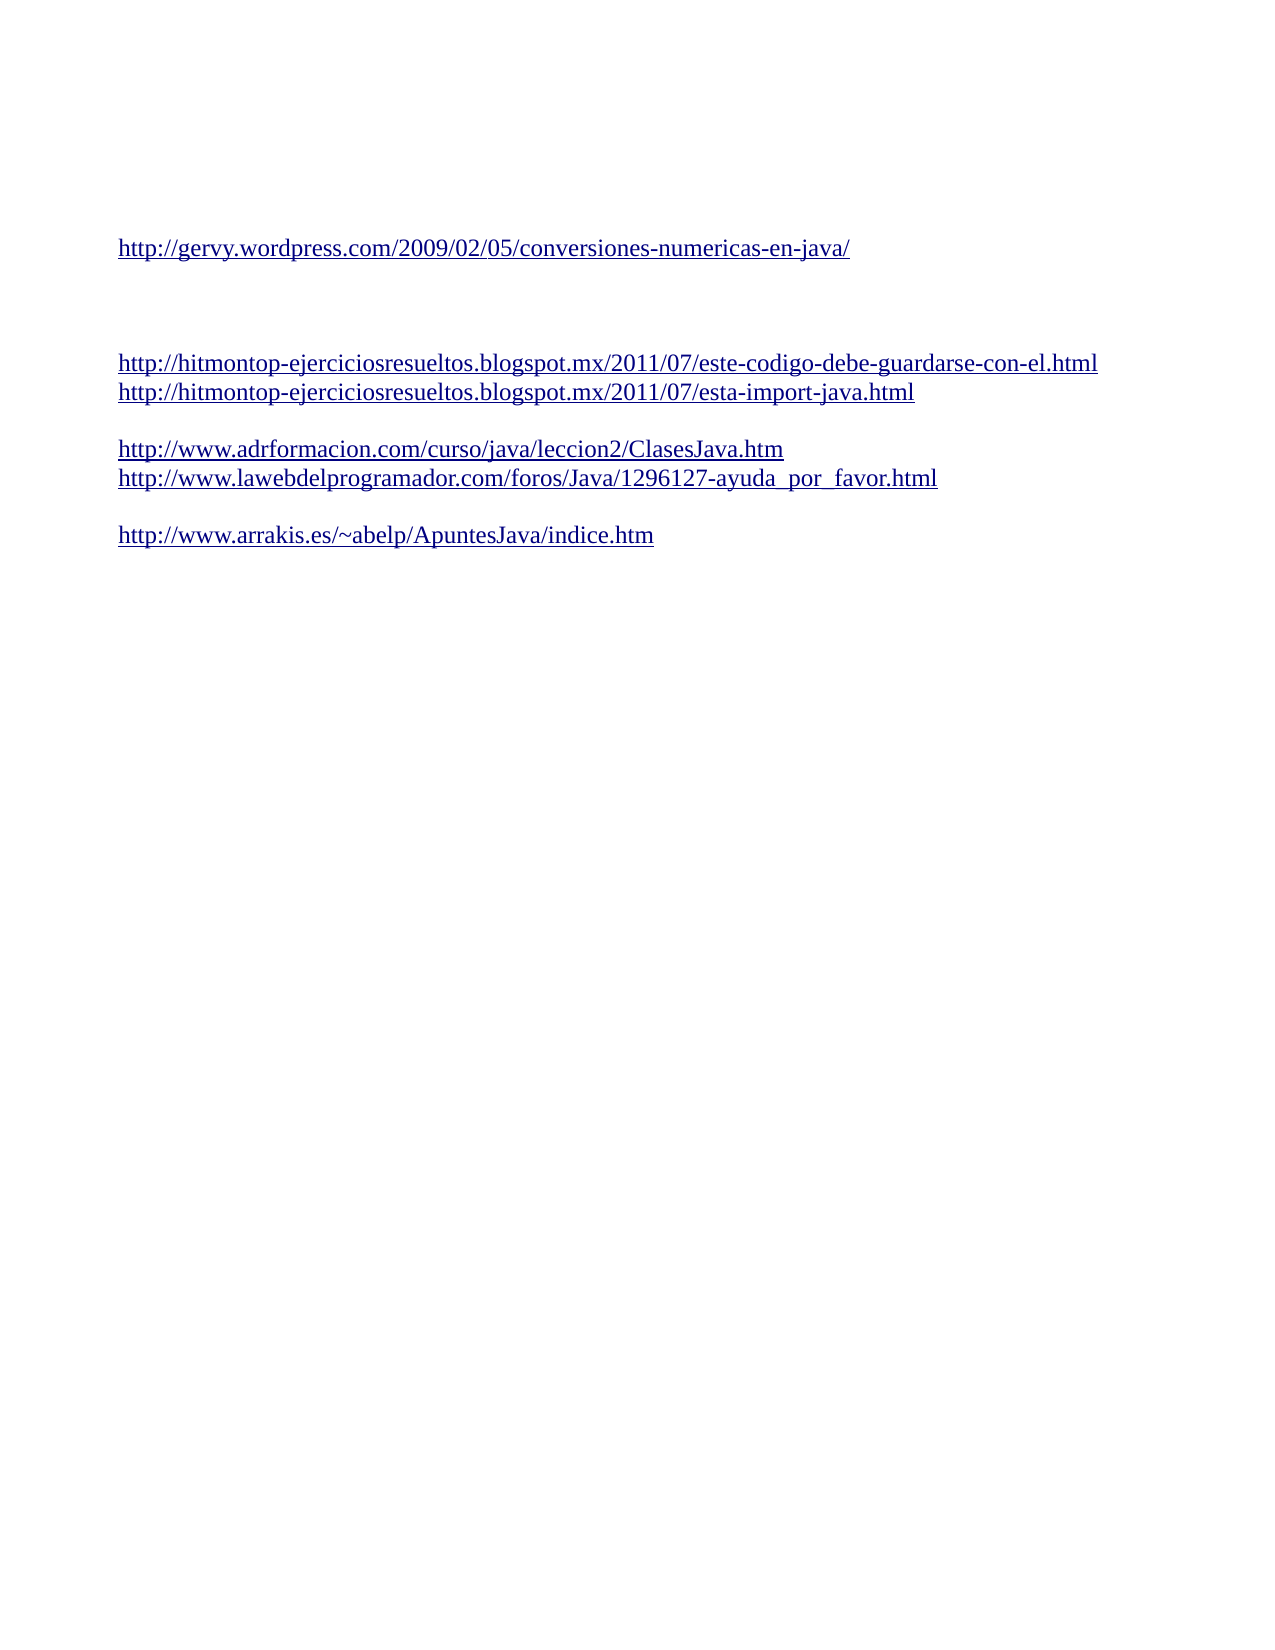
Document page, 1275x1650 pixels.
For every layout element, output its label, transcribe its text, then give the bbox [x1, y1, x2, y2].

text http://hitmontop-ejerciciosresueltos.blogspot.mx/2011/07/esta-import-java.html [118, 377, 1157, 406]
text http://www.adrformacion.com/curso/java/leccion2/ClasesJava.htm [118, 434, 1157, 463]
text http://gervy.wordpress.com/2009/02/ 05/conversiones-numericas-en-java/ [118, 233, 1157, 262]
text http://hitmontop-ejerciciosresueltos.blogspot.mx/2011/07/este-codigo-debe-guardarse-con-el.html [118, 348, 1157, 377]
text http://www.lawebdelprogramador.com/foros/Java/1296127-ayuda_por_favor.html [118, 463, 1157, 492]
text http://www.arrakis.es/~abelp/ApuntesJava/indice.htm [118, 521, 1157, 549]
